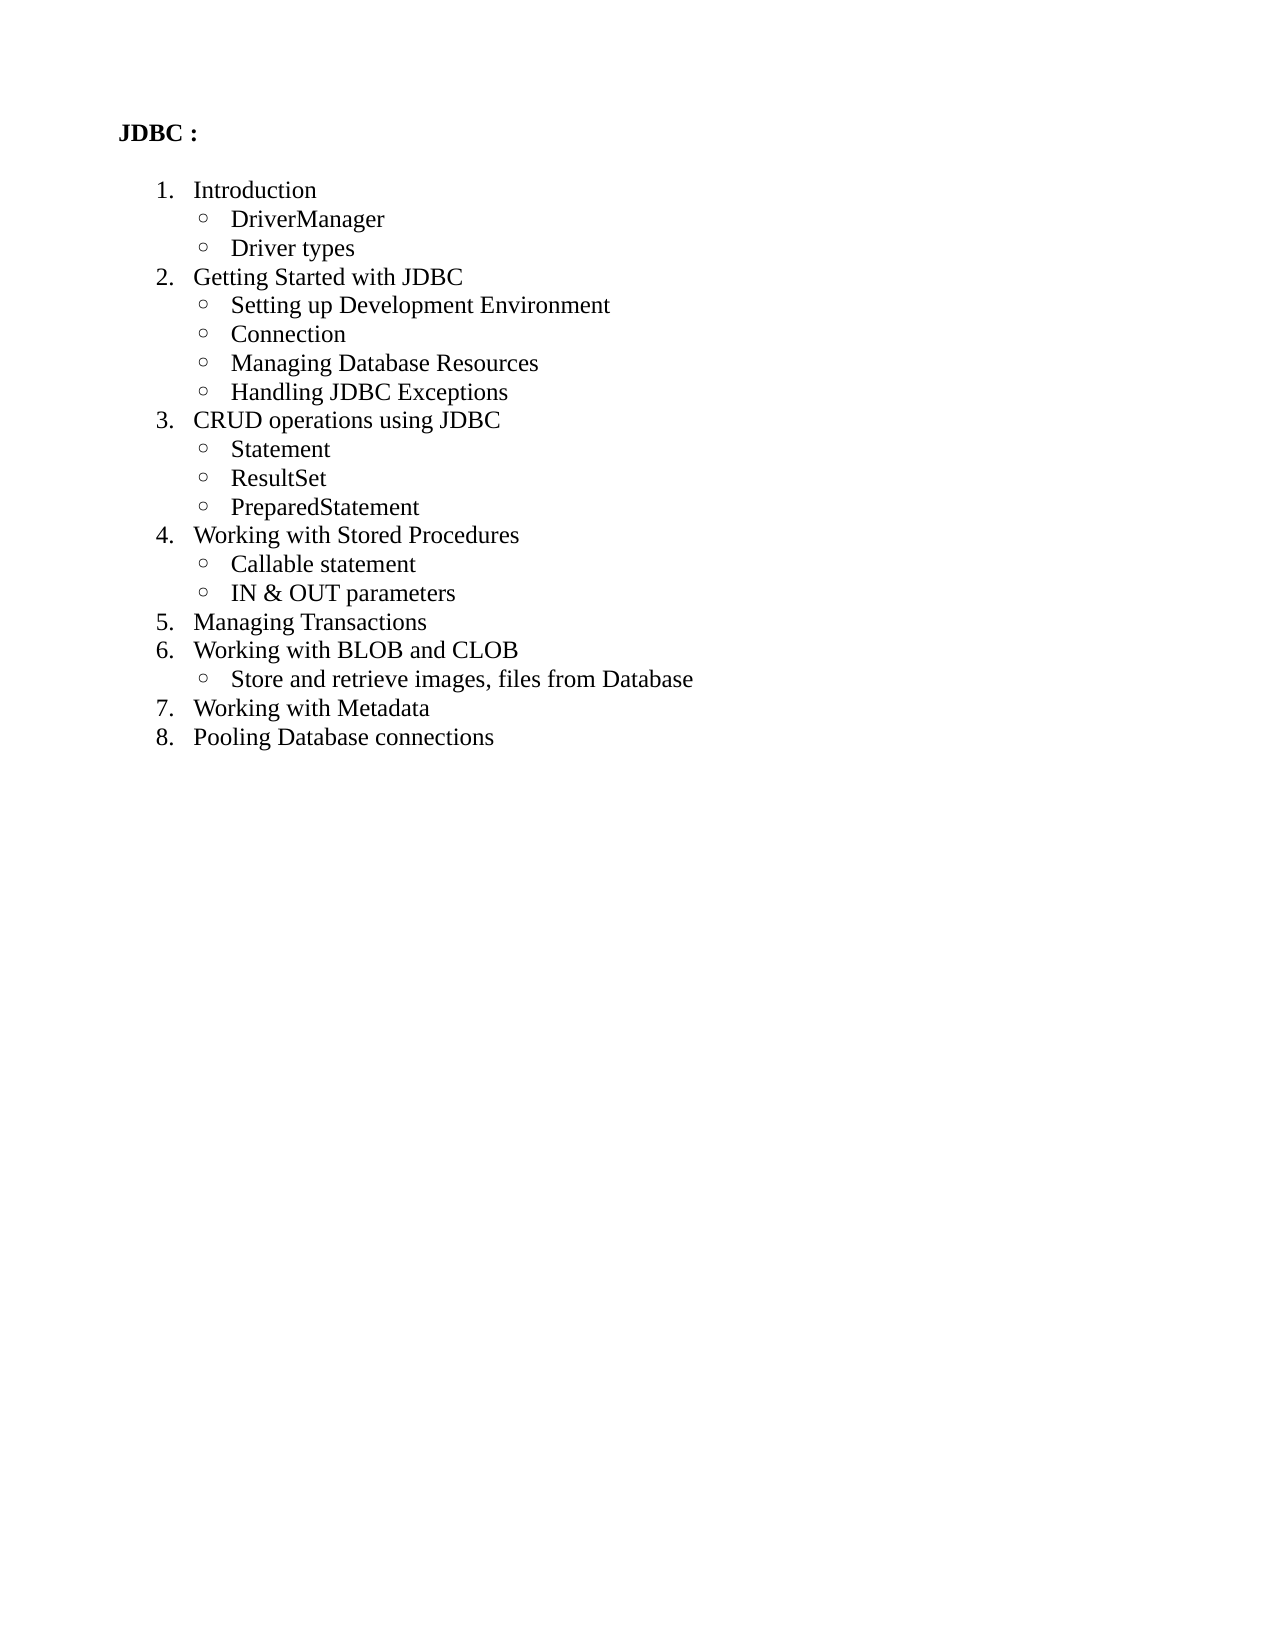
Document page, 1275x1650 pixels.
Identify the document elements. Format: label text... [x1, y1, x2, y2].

list Handling JDBC Exceptions [193, 377, 1157, 406]
list Store and retrieve images, files from Database [193, 664, 1157, 693]
list Introduction [156, 176, 1157, 204]
list ResultSet [193, 463, 1157, 492]
list Statement [193, 434, 1157, 463]
list Working with Metadata [156, 693, 1157, 722]
list PreparedStatement [193, 492, 1157, 521]
list Working with Stored Procedures [156, 521, 1157, 549]
list Callable statement [193, 549, 1157, 578]
list Working with BLOB and CLOB [156, 636, 1157, 664]
list Managing Transactions [156, 607, 1157, 636]
list Managing Database Resources [193, 348, 1157, 377]
list Getting Started with JDBC [156, 262, 1157, 291]
list Connection [193, 319, 1157, 348]
list DriverManager [193, 204, 1157, 233]
list Pooling Database connections [156, 722, 1157, 751]
list CRUD operations using JDBC [156, 406, 1157, 434]
text JDBC : [118, 118, 1157, 147]
list Setting up Development Environment [193, 291, 1157, 319]
list IN & OUT parameters [193, 578, 1157, 607]
list Driver types [193, 233, 1157, 262]
